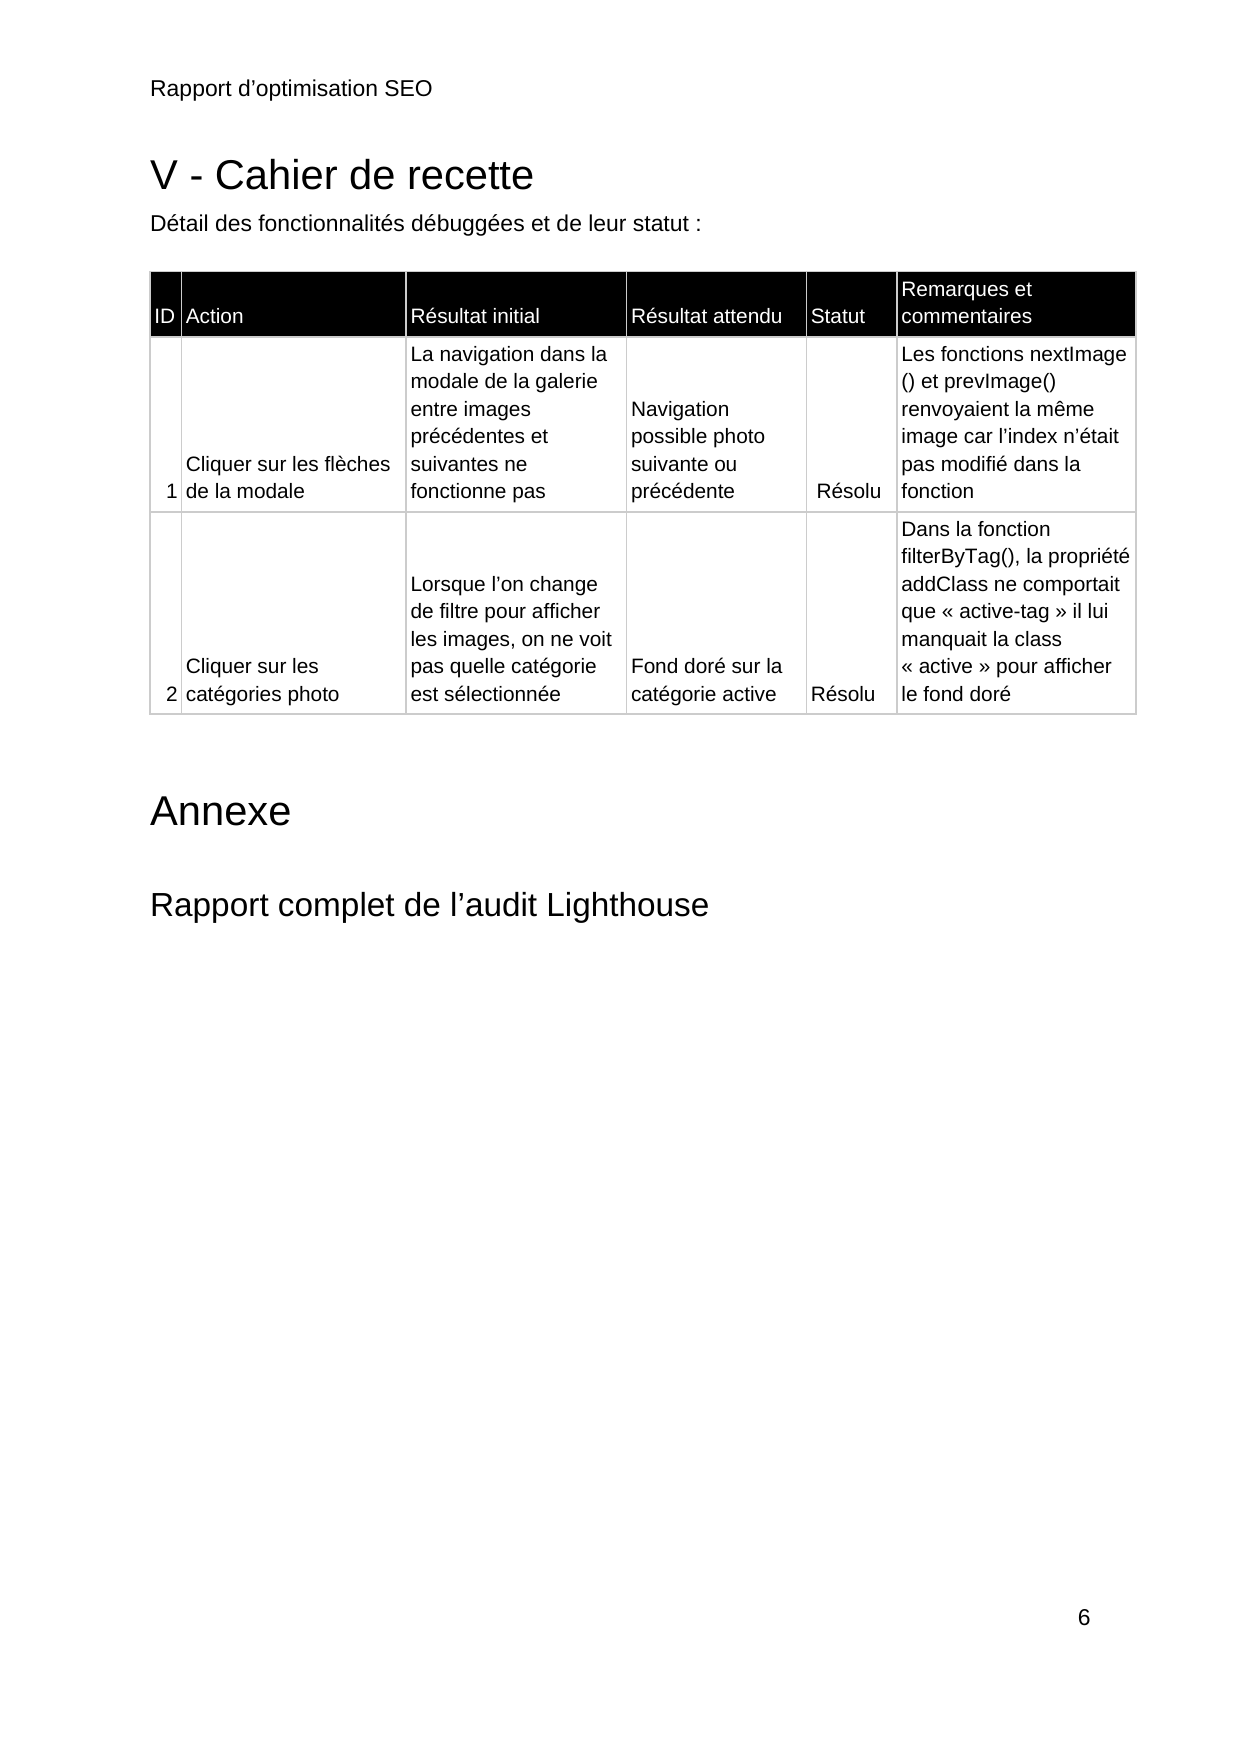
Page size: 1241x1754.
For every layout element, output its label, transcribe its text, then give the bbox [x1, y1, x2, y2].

table_cell Résolu [807, 338, 896, 511]
table_cell Fond doré sur la catégorie active [627, 513, 806, 713]
table_cell Cliquer sur les flèches de la modale [182, 338, 405, 511]
table_cell Navigation possible photo suivante ou précédente [627, 338, 806, 511]
text Détail des fonctionnalités débuggées et de leur statut : [150, 210, 1090, 237]
table_cell Les fonctions nextImage () et prevImage() renvoyaient la même image car l’index n’était pas modifié dans la fonction [898, 338, 1135, 511]
subtitle V - Cahier de recette [150, 150, 1090, 198]
table_header Statut [807, 272, 896, 336]
table_cell Lorsque l’on change de filtre pour afficher les images, on ne voit pas quelle catégorie est sélectionnée [407, 513, 626, 713]
table_header Résultat initial [407, 272, 626, 336]
table_cell Dans la fonction filterByTag(), la propriété addClass ne comportait que « active-tag » il lui manquait la class « active » pour afficher le fond doré [898, 513, 1135, 713]
subtitle Annexe [150, 787, 1090, 835]
table_cell 2 [151, 513, 181, 713]
table_header Remarques et commentaires [898, 272, 1135, 336]
table_header ID [151, 272, 181, 336]
table_cell Cliquer sur les catégories photo [182, 513, 405, 713]
table_header Action [182, 272, 405, 336]
subtitle Rapport complet de l’audit Lighthouse [150, 885, 1090, 923]
table_cell La navigation dans la modale de la galerie entre images précédentes et suivantes ne fonctionne pas [407, 338, 626, 511]
table_cell Résolu [807, 513, 896, 713]
table_cell 1 [151, 338, 181, 511]
table_header Résultat attendu [627, 272, 806, 336]
